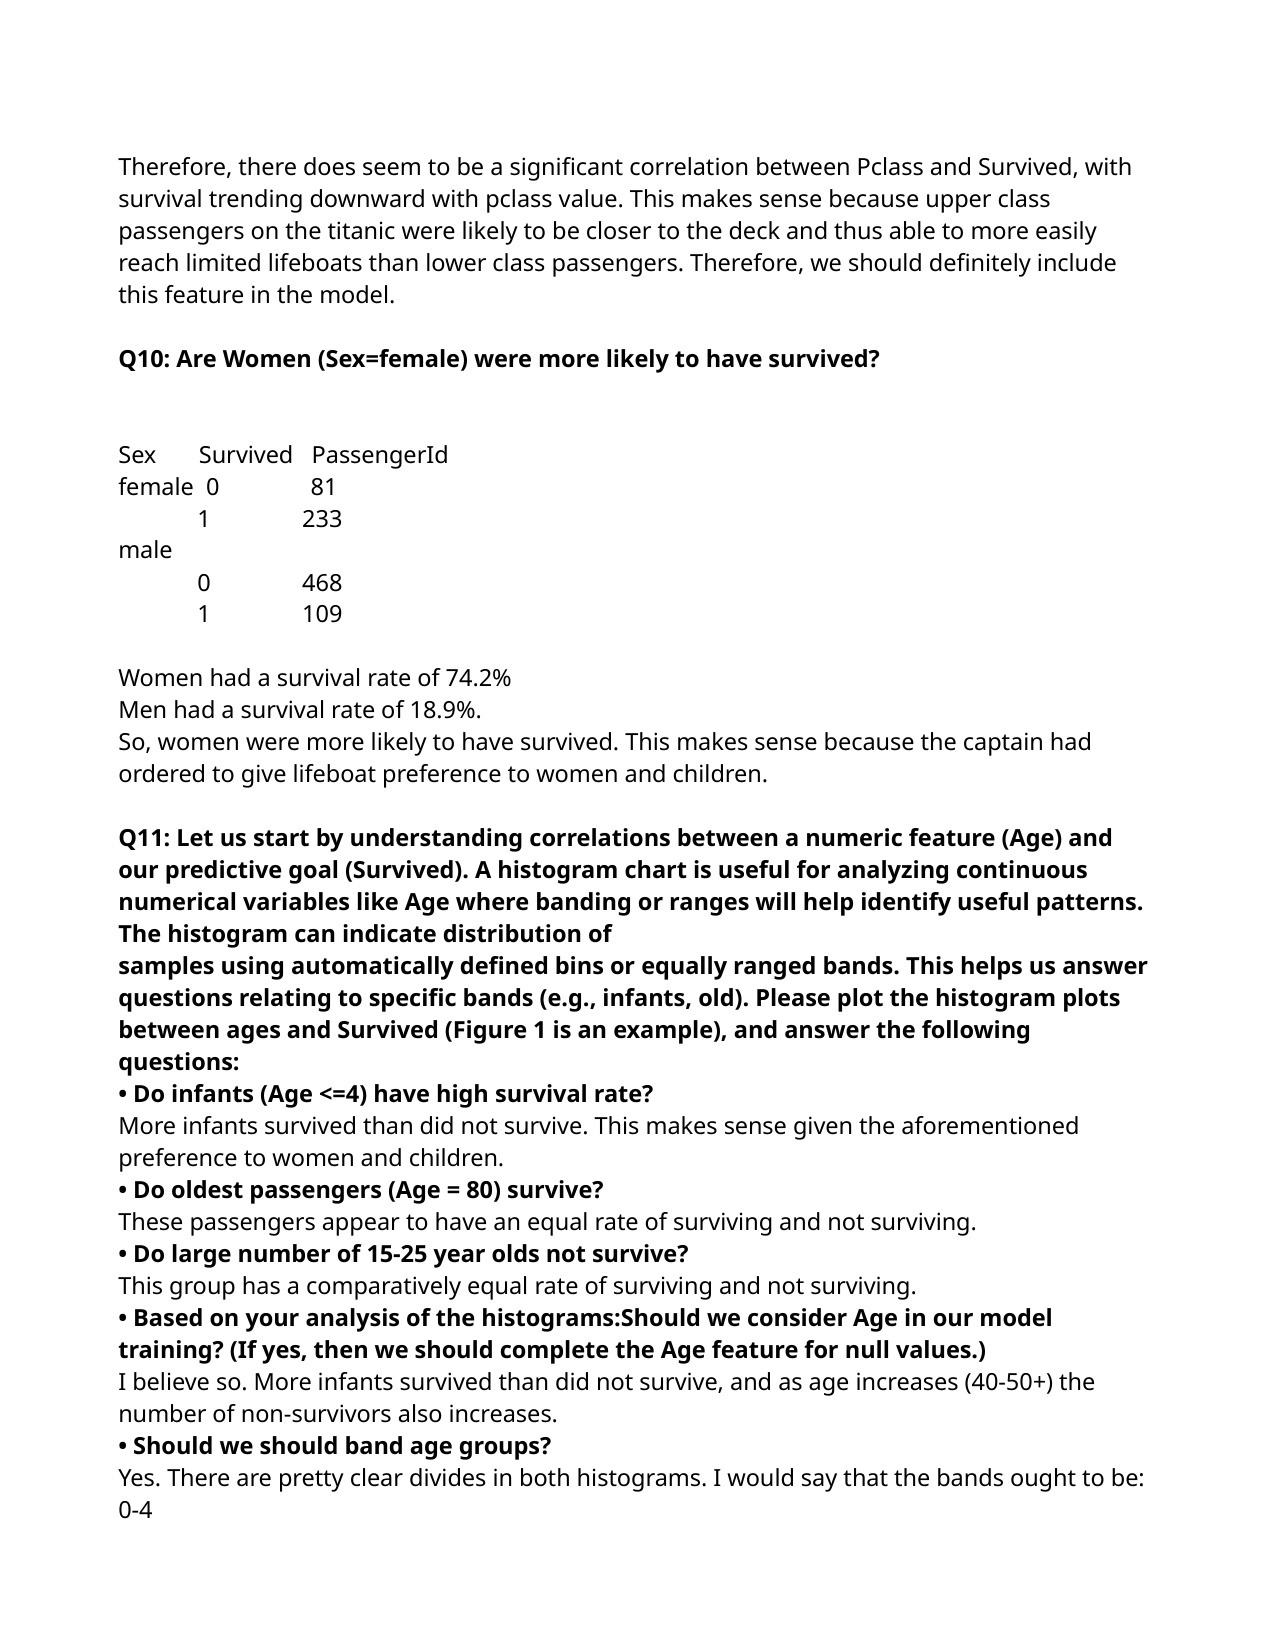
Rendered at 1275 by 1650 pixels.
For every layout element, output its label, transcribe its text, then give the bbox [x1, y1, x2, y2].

text 1 233 [118, 502, 1157, 534]
text Q11: Let us start by understanding correlations between a numeric feature (Age) and our predictive goal (Survived). A histogram chart is useful for analyzing continuous numerical variables like Age where banding or ranges will help identify useful patterns. The histogram can indicate distribution of [118, 822, 1157, 949]
text Therefore, there does seem to be a significant correlation between Pclass and Survived, with survival trending downward with pclass value. This makes sense because upper class passengers on the titanic were likely to be closer to the deck and thus able to more easily reach limited lifeboats than lower class passengers. Therefore, we should definitely include this feature in the model. [118, 150, 1157, 310]
text • Do oldest passengers (Age = 80) survive? [118, 1173, 1157, 1205]
text • Should we should band age groups? [118, 1429, 1157, 1461]
text 1 109 [118, 598, 1157, 630]
text 0 468 [118, 566, 1157, 598]
text Men had a survival rate of 18.9%. [118, 694, 1157, 726]
text More infants survived than did not survive. This makes sense given the aforementioned preference to women and children. [118, 1109, 1157, 1173]
text • Do infants (Age <=4) have high survival rate? [118, 1077, 1157, 1109]
text Q10: Are Women (Sex=female) were more likely to have survived? [118, 342, 1157, 374]
text So, women were more likely to have survived. This makes sense because the captain had ordered to give lifeboat preference to women and children. [118, 726, 1157, 790]
text male [118, 534, 1157, 566]
text Yes. There are pretty clear divides in both histograms. I would say that the bands ought to be: [118, 1461, 1157, 1493]
text I believe so. More infants survived than did not survive, and as age increases (40-50+) the number of non-survivors also increases. [118, 1365, 1157, 1429]
text These passengers appear to have an equal rate of surviving and not surviving. [118, 1205, 1157, 1237]
text This group has a comparatively equal rate of surviving and not surviving. [118, 1269, 1157, 1301]
text • Based on your analysis of the histograms:Should we consider Age in our model training? (If yes, then we should complete the Age feature for null values.) [118, 1301, 1157, 1365]
text samples using automatically defined bins or equally ranged bands. This helps us answer questions relating to specific bands (e.g., infants, old). Please plot the histogram plots between ages and Survived (Figure 1 is an example), and answer the following questions: [118, 949, 1157, 1077]
text • Do large number of 15-25 year olds not survive? [118, 1237, 1157, 1269]
text Women had a survival rate of 74.2% [118, 662, 1157, 694]
text 0-4 [118, 1493, 1157, 1525]
text Sex Survived PassengerId [118, 438, 1157, 470]
text female 0 81 [118, 470, 1157, 502]
